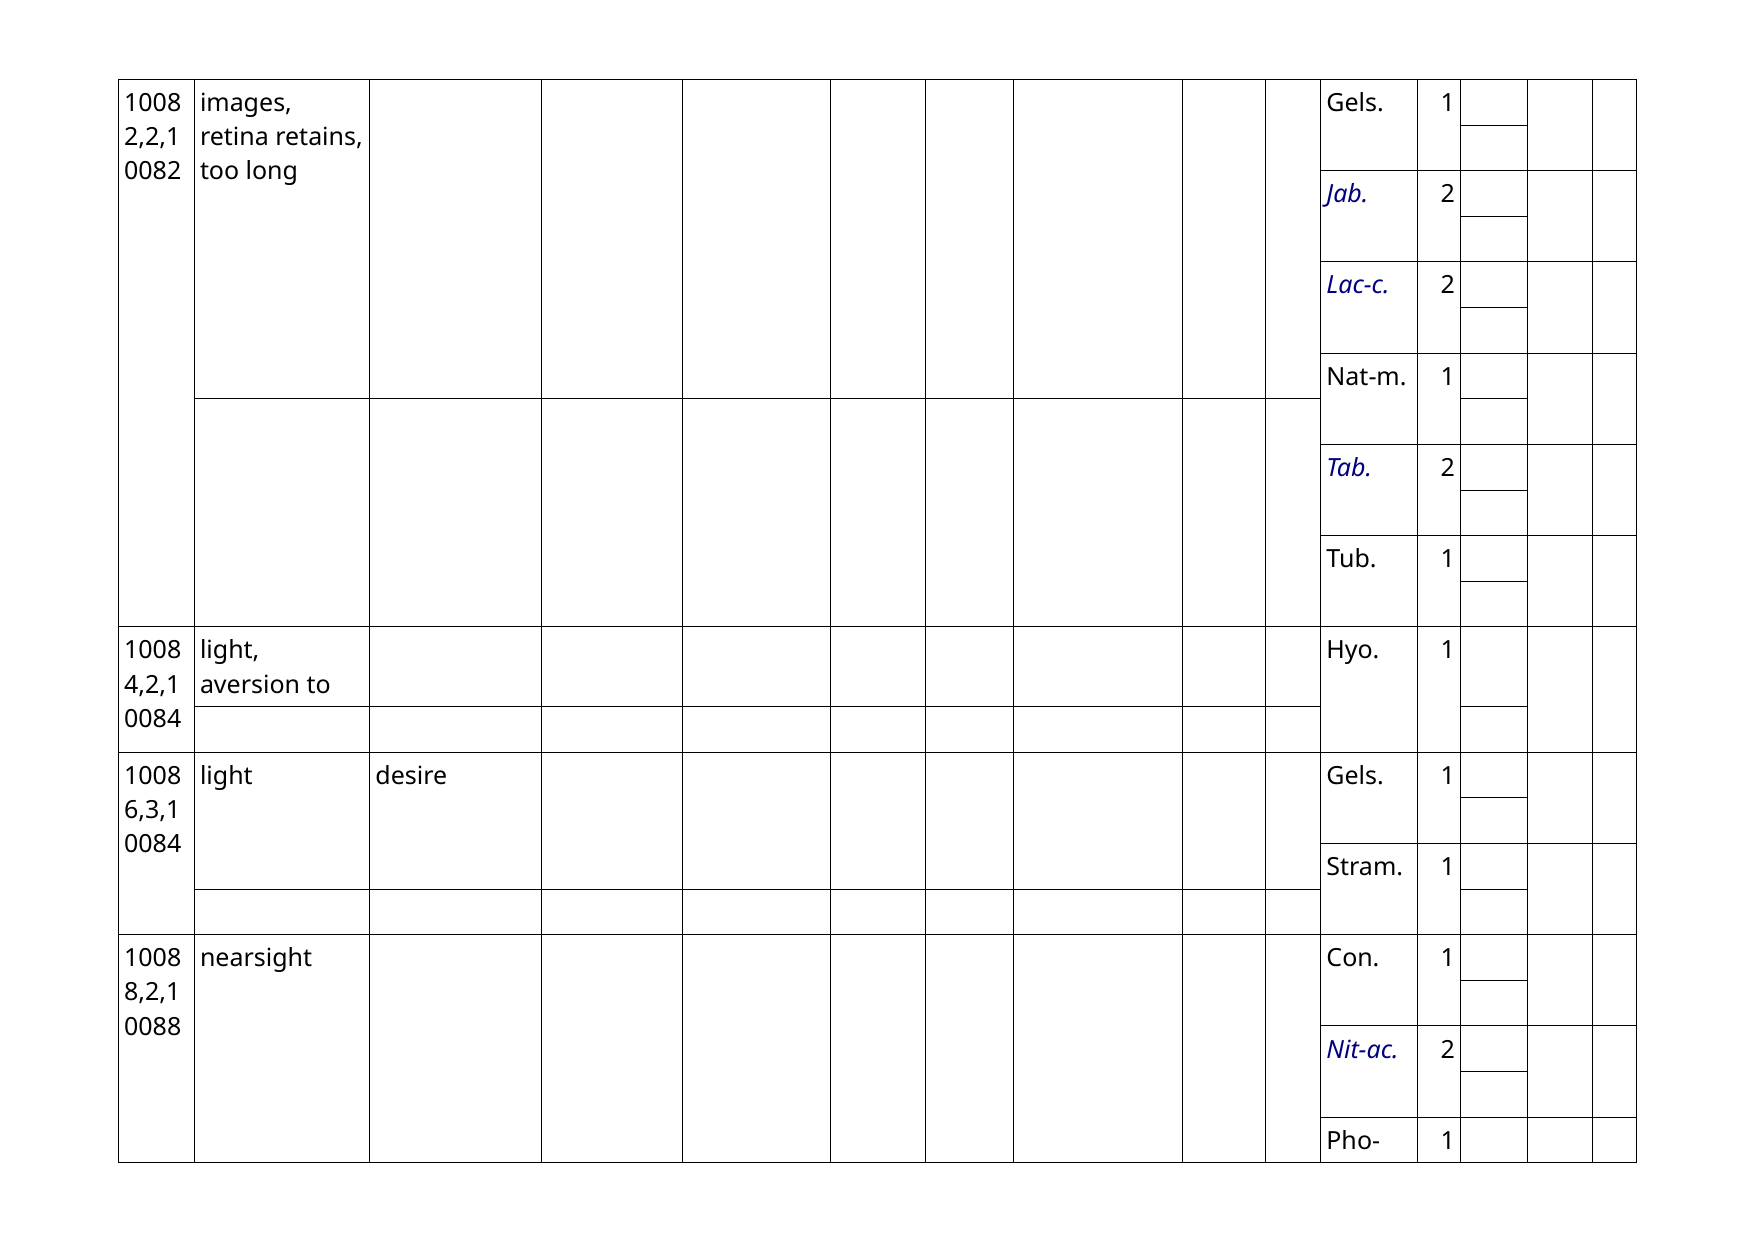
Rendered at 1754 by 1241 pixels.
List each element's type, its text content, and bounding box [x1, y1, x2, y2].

table_cell [926, 80, 1013, 398]
table_cell [1014, 399, 1182, 626]
table_cell [1461, 262, 1527, 307]
table_cell [1528, 753, 1592, 843]
table_cell [1461, 491, 1527, 535]
table_cell [1528, 536, 1592, 626]
table_cell [683, 707, 830, 752]
table_cell [1461, 1118, 1527, 1162]
table_cell 1 [1418, 1118, 1460, 1162]
table_cell [683, 399, 830, 626]
table_cell [1593, 536, 1636, 626]
table_cell 1 [1418, 935, 1460, 1025]
table_cell [1461, 536, 1527, 581]
table_cell Lac-c. [1321, 262, 1417, 353]
table_cell [1593, 935, 1636, 1025]
table_cell [1528, 171, 1592, 261]
table_cell [1183, 627, 1265, 706]
table_cell 2 [1418, 1026, 1460, 1117]
table_cell 1 [1418, 536, 1460, 626]
table_cell 2 [1418, 171, 1460, 261]
table_cell [542, 627, 682, 706]
table_cell [1593, 171, 1636, 261]
table_cell [1461, 445, 1527, 489]
table_cell [1266, 890, 1320, 934]
table_cell Hyo. [1321, 627, 1417, 752]
table_cell [1183, 753, 1265, 888]
table_cell 10086,3,10084 [119, 753, 194, 934]
table_cell [1593, 262, 1636, 353]
table_cell Gels. [1321, 753, 1417, 843]
table_cell Gels. [1321, 80, 1417, 170]
table_cell [1461, 753, 1527, 797]
table_cell [1528, 1026, 1592, 1117]
table_cell [1528, 935, 1592, 1025]
table_cell [1461, 844, 1527, 888]
table_cell [1593, 627, 1636, 752]
table_cell [195, 399, 369, 626]
table_cell [1183, 935, 1265, 1162]
table_cell [370, 935, 541, 1162]
table_cell [926, 890, 1013, 934]
table_cell [1014, 80, 1182, 398]
table_cell [1593, 844, 1636, 934]
table_cell [1461, 707, 1527, 752]
table_cell 1 [1418, 844, 1460, 934]
table_cell light [195, 753, 369, 888]
table_cell [542, 753, 682, 888]
table_cell [1266, 627, 1320, 706]
table_cell Pho- [1321, 1118, 1417, 1162]
table_cell [1266, 935, 1320, 1162]
table_cell [1461, 582, 1527, 626]
table_cell [370, 627, 541, 706]
table_cell 10084,2,10084 [119, 627, 194, 752]
table_cell [1593, 80, 1636, 170]
table_cell [195, 890, 369, 934]
table_cell [370, 707, 541, 752]
table_cell [542, 399, 682, 626]
table_cell [1461, 1026, 1527, 1071]
table_cell [1461, 80, 1527, 124]
table_cell [1461, 627, 1527, 706]
table_cell [195, 707, 369, 752]
table_cell [370, 399, 541, 626]
table_cell Con. [1321, 935, 1417, 1025]
table_cell [1593, 1118, 1636, 1162]
table_cell [1461, 354, 1527, 398]
table_cell 10088,2,10088 [119, 935, 194, 1162]
table_cell [926, 627, 1013, 706]
table_cell [1528, 627, 1592, 752]
table_cell [1528, 445, 1592, 535]
table_cell 1 [1418, 80, 1460, 170]
table_cell [542, 935, 682, 1162]
table_cell [926, 935, 1013, 1162]
table_cell [683, 890, 830, 934]
table_cell Nat-m. [1321, 354, 1417, 444]
table_cell [683, 753, 830, 888]
table_cell [1461, 798, 1527, 843]
table_cell [1266, 399, 1320, 626]
table_cell [831, 80, 925, 398]
table_cell [370, 80, 541, 398]
table_cell [1461, 890, 1527, 934]
table_cell [1461, 217, 1527, 261]
table_cell [542, 707, 682, 752]
table_cell [542, 80, 682, 398]
table_cell images, retina retains, too long [195, 80, 369, 398]
table_cell [1528, 844, 1592, 934]
table_cell [683, 627, 830, 706]
table_cell light, aversion to [195, 627, 369, 706]
table_cell [1461, 1072, 1527, 1117]
table_cell [1528, 1118, 1592, 1162]
table_cell [542, 890, 682, 934]
table_cell [926, 753, 1013, 888]
table_cell 1 [1418, 753, 1460, 843]
table_cell Nit-ac. [1321, 1026, 1417, 1117]
table_cell [1593, 753, 1636, 843]
table_cell [1266, 753, 1320, 888]
table_cell [1593, 1026, 1636, 1117]
table_cell [831, 399, 925, 626]
table_cell [1266, 707, 1320, 752]
table_cell [370, 890, 541, 934]
table_cell [1014, 890, 1182, 934]
table_cell [1183, 399, 1265, 626]
table_cell [1183, 80, 1265, 398]
table_cell Jab. [1321, 171, 1417, 261]
table_cell 1 [1418, 354, 1460, 444]
table_cell desire [370, 753, 541, 888]
table_cell nearsight [195, 935, 369, 1162]
table_cell Tub. [1321, 536, 1417, 626]
table_cell Tab. [1321, 445, 1417, 535]
table_cell [831, 890, 925, 934]
table_cell [831, 935, 925, 1162]
table_cell [1593, 445, 1636, 535]
table_cell [1461, 171, 1527, 216]
table_cell 1 [1418, 627, 1460, 752]
table_cell [1528, 262, 1592, 353]
table_cell 2 [1418, 445, 1460, 535]
table_cell [926, 707, 1013, 752]
table_cell Stram. [1321, 844, 1417, 934]
table_cell 10082,2,10082 [119, 80, 194, 626]
table_cell [1014, 707, 1182, 752]
table_cell [1461, 935, 1527, 980]
table_cell [1461, 981, 1527, 1025]
table_cell [1461, 399, 1527, 444]
table_cell [1461, 126, 1527, 170]
table_cell [1014, 753, 1182, 888]
table_cell [1528, 354, 1592, 444]
table_cell [1266, 80, 1320, 398]
table_cell [1014, 935, 1182, 1162]
table_cell [1528, 80, 1592, 170]
table_cell [831, 753, 925, 888]
table_cell [1461, 308, 1527, 353]
table_cell [831, 707, 925, 752]
table_cell [1593, 354, 1636, 444]
table_cell [1014, 627, 1182, 706]
table_cell 2 [1418, 262, 1460, 353]
table_cell [926, 399, 1013, 626]
table_cell [683, 80, 830, 398]
table_cell [831, 627, 925, 706]
table_cell [1183, 890, 1265, 934]
table_cell [683, 935, 830, 1162]
table_cell [1183, 707, 1265, 752]
